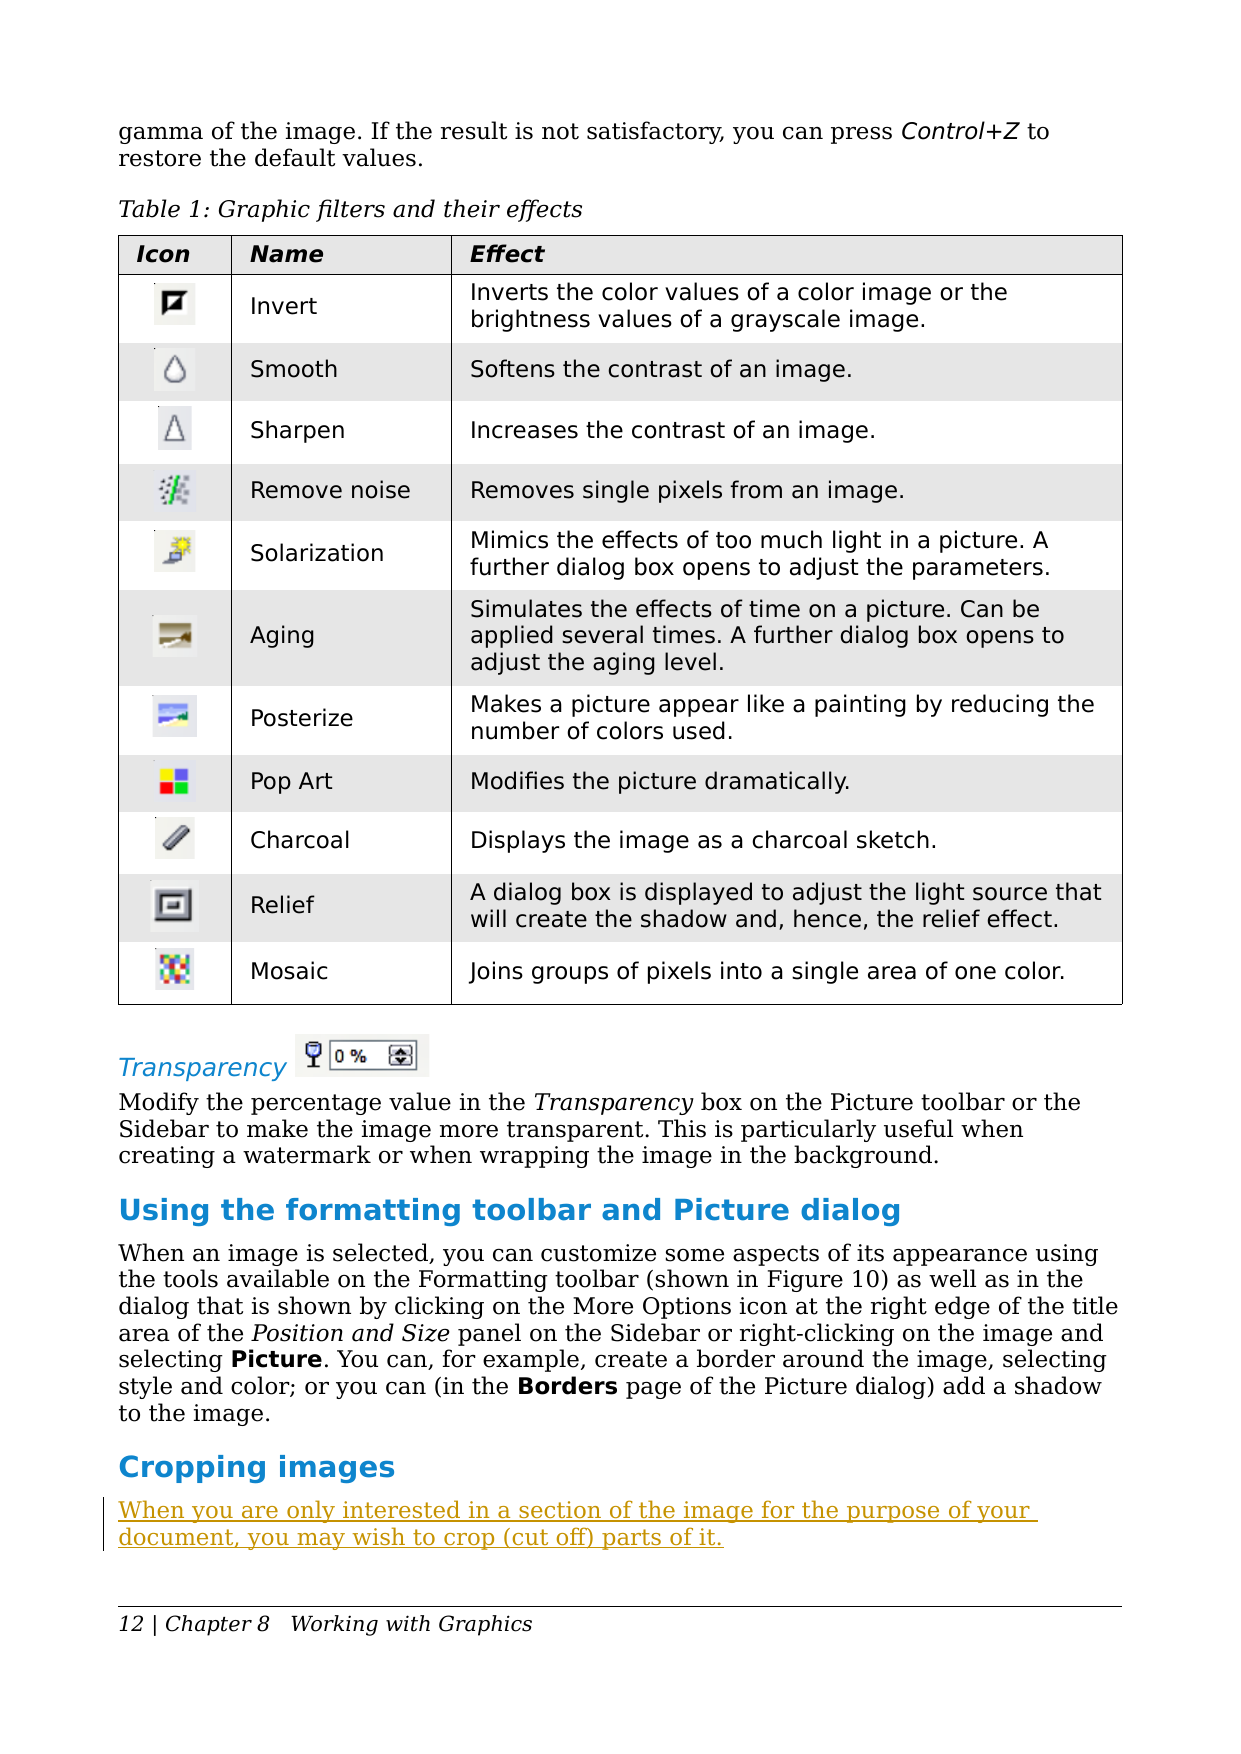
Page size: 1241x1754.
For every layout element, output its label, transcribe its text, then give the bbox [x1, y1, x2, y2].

table_cell Displays the image as a charcoal sketch. [452, 812, 1122, 873]
picture [153, 760, 196, 802]
table_header Effect [452, 236, 1122, 274]
table_cell [119, 464, 231, 521]
table_cell [119, 755, 231, 812]
picture [155, 948, 195, 990]
picture [150, 880, 200, 932]
table_cell Removes single pixels from an image. [452, 464, 1122, 521]
table_cell [119, 874, 231, 942]
table_cell Posterize [232, 686, 451, 755]
table_cell Sharpen [232, 401, 451, 464]
picture [154, 530, 196, 572]
text When an image is selected, you can customize some aspects of its appearance using the tools available on the Formatting toolbar (shown in Figure 10) as well as in the dialog that is shown by clicking on the More Options icon at the right edge of the title area of the Position and Size panel on the Sidebar or right-clicking on the image and selecting Picture. You can, for example, create a border around the image, selecting style and color; or you can (in the Borders page of the Picture dialog) add a shadow to the image. [118, 1240, 1122, 1427]
table_cell Inverts the color values of a color image or the brightness values of a grayscale image. [452, 275, 1122, 343]
picture [154, 283, 196, 325]
table_cell [119, 275, 231, 343]
subtitle Cropping images [118, 1451, 1122, 1485]
text gamma of the image. If the result is not satisfactory, you can press Control+Z to restore the default values. [118, 118, 1122, 171]
table_cell Solarization [232, 521, 451, 590]
table_cell [119, 521, 231, 590]
table_cell A dialog box is displayed to adjust the light source that will create the shadow and, hence, the relief effect. [452, 874, 1122, 942]
table_cell Simulates the effects of time on a picture. Can be applied several times. A further dialog box opens to adjust the aging level. [452, 590, 1122, 686]
table_cell Makes a picture appear like a painting by reducing the number of colors used. [452, 686, 1122, 755]
picture [152, 695, 197, 737]
table_cell Charcoal [232, 812, 451, 873]
table_cell [119, 943, 231, 1004]
table_cell Pop Art [232, 755, 451, 812]
picture [154, 348, 196, 391]
table_cell Mosaic [232, 943, 451, 1004]
picture [153, 470, 197, 512]
table_cell Softens the contrast of an image. [452, 343, 1122, 401]
table_cell Joins groups of pixels into a single area of one color. [452, 943, 1122, 1004]
picture [155, 817, 195, 859]
table_cell Aging [232, 590, 451, 686]
picture [158, 406, 192, 450]
table_cell Mimics the effects of too much light in a picture. A further dialog box opens to adjust the parameters. [452, 521, 1122, 590]
table_cell Relief [232, 874, 451, 942]
text Table 1: Graphic filters and their effects [118, 196, 1122, 223]
text Modify the percentage value in the Transparency box on the Picture toolbar or the Sidebar to make the image more transparent. This is particularly useful when creating a watermark or when wrapping the image in the background. [118, 1089, 1122, 1169]
table_cell [119, 590, 231, 686]
table_cell [119, 401, 231, 464]
picture [295, 1034, 430, 1077]
picture [152, 615, 198, 657]
table_cell Smooth [232, 343, 451, 401]
table_header Name [232, 236, 451, 274]
table_header Icon [119, 236, 231, 274]
table_cell [119, 686, 231, 755]
table_cell Modifies the picture dramatically. [452, 755, 1122, 812]
subtitle Using the formatting toolbar and Picture dialog [118, 1193, 1122, 1227]
text When you are only interested in a section of the image for the purpose of your document, you may wish to crop (cut off) parts of it. [118, 1497, 1122, 1551]
subtitle Transparency [118, 1035, 1122, 1083]
table_cell [119, 343, 231, 401]
table_cell Remove noise [232, 464, 451, 521]
table_cell Invert [232, 275, 451, 343]
table_cell [119, 812, 231, 873]
table_cell Increases the contrast of an image. [452, 401, 1122, 464]
